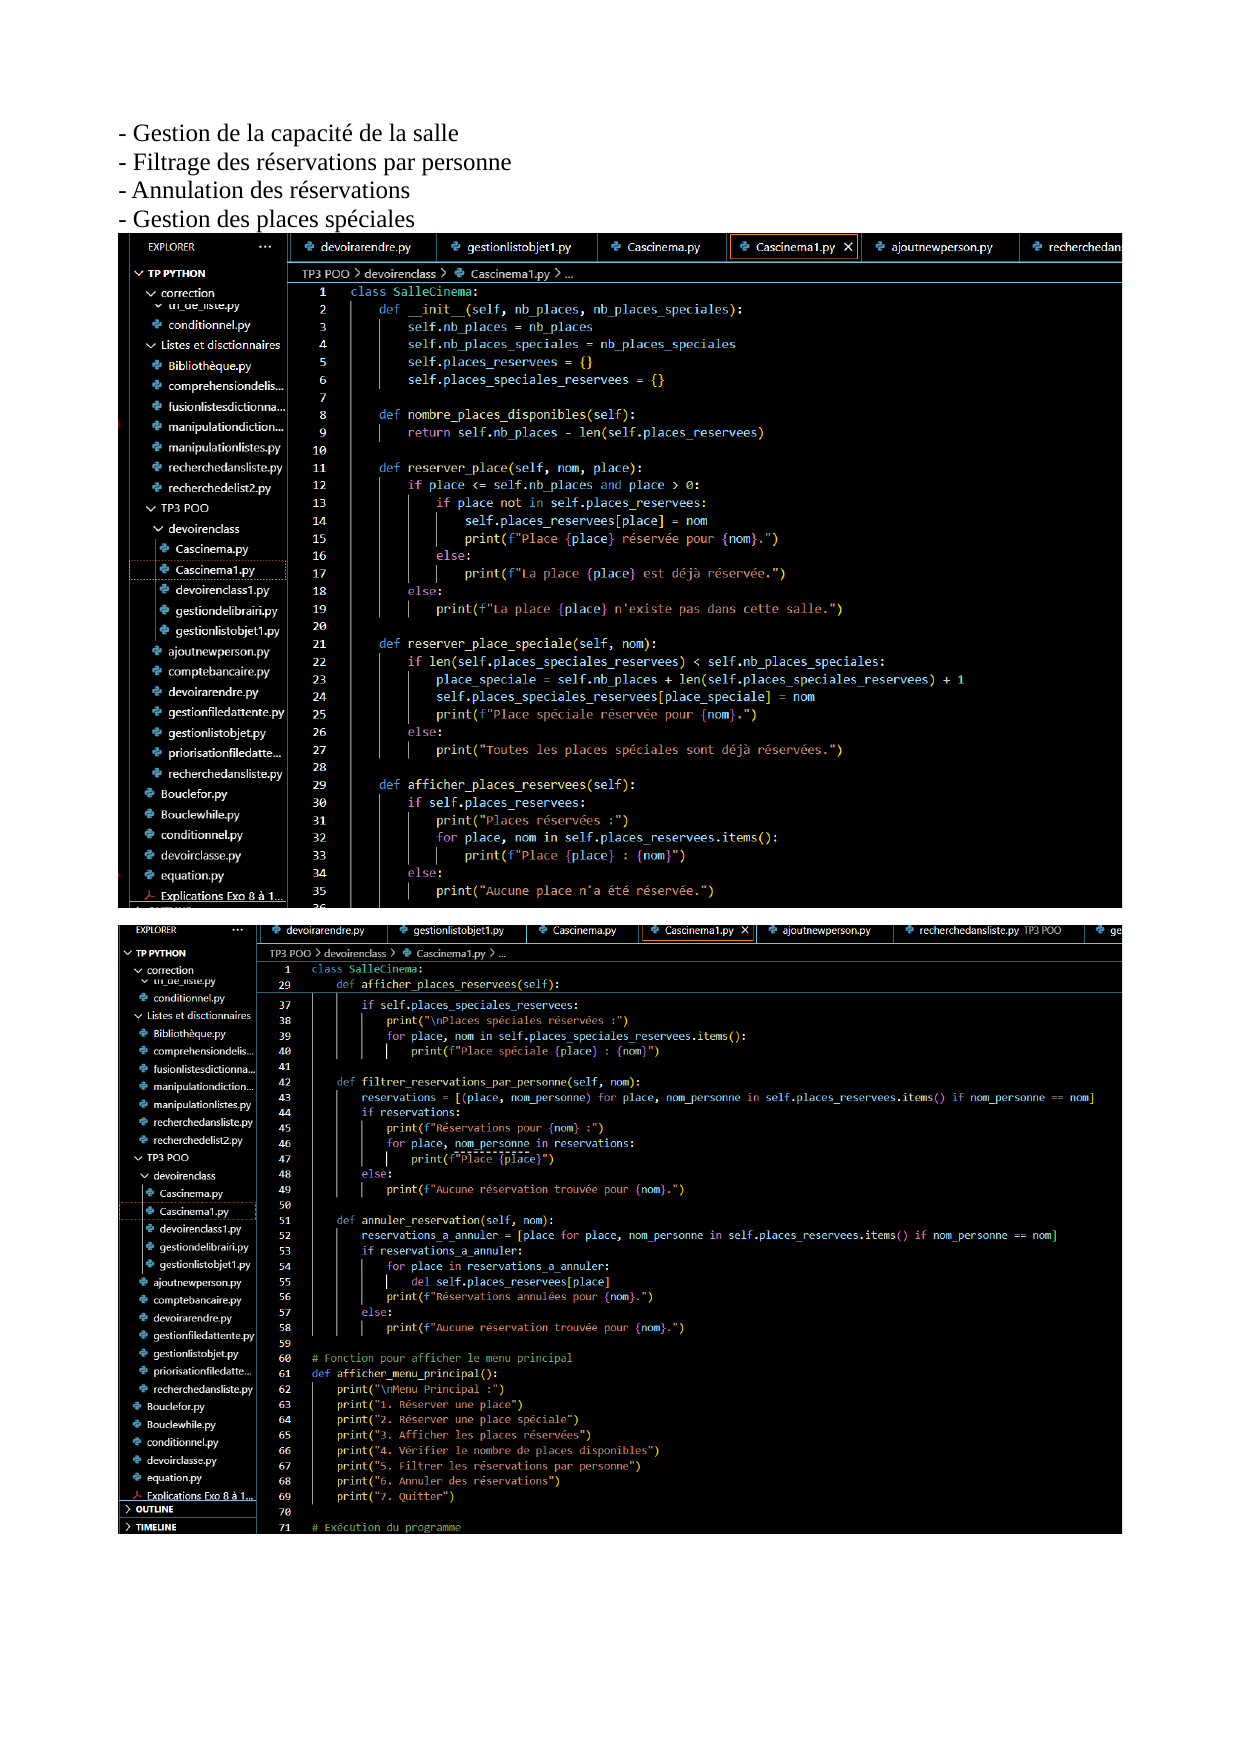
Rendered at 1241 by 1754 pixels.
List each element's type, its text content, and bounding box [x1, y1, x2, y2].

text - Gestion de la capacité de la salle [118, 118, 1122, 147]
text - Gestion des places spéciales [118, 204, 1122, 233]
picture [118, 925, 1123, 1534]
text - Filtrage des réservations par personne [118, 147, 1122, 176]
text - Annulation des réservations [118, 176, 1122, 204]
picture [118, 233, 1123, 908]
